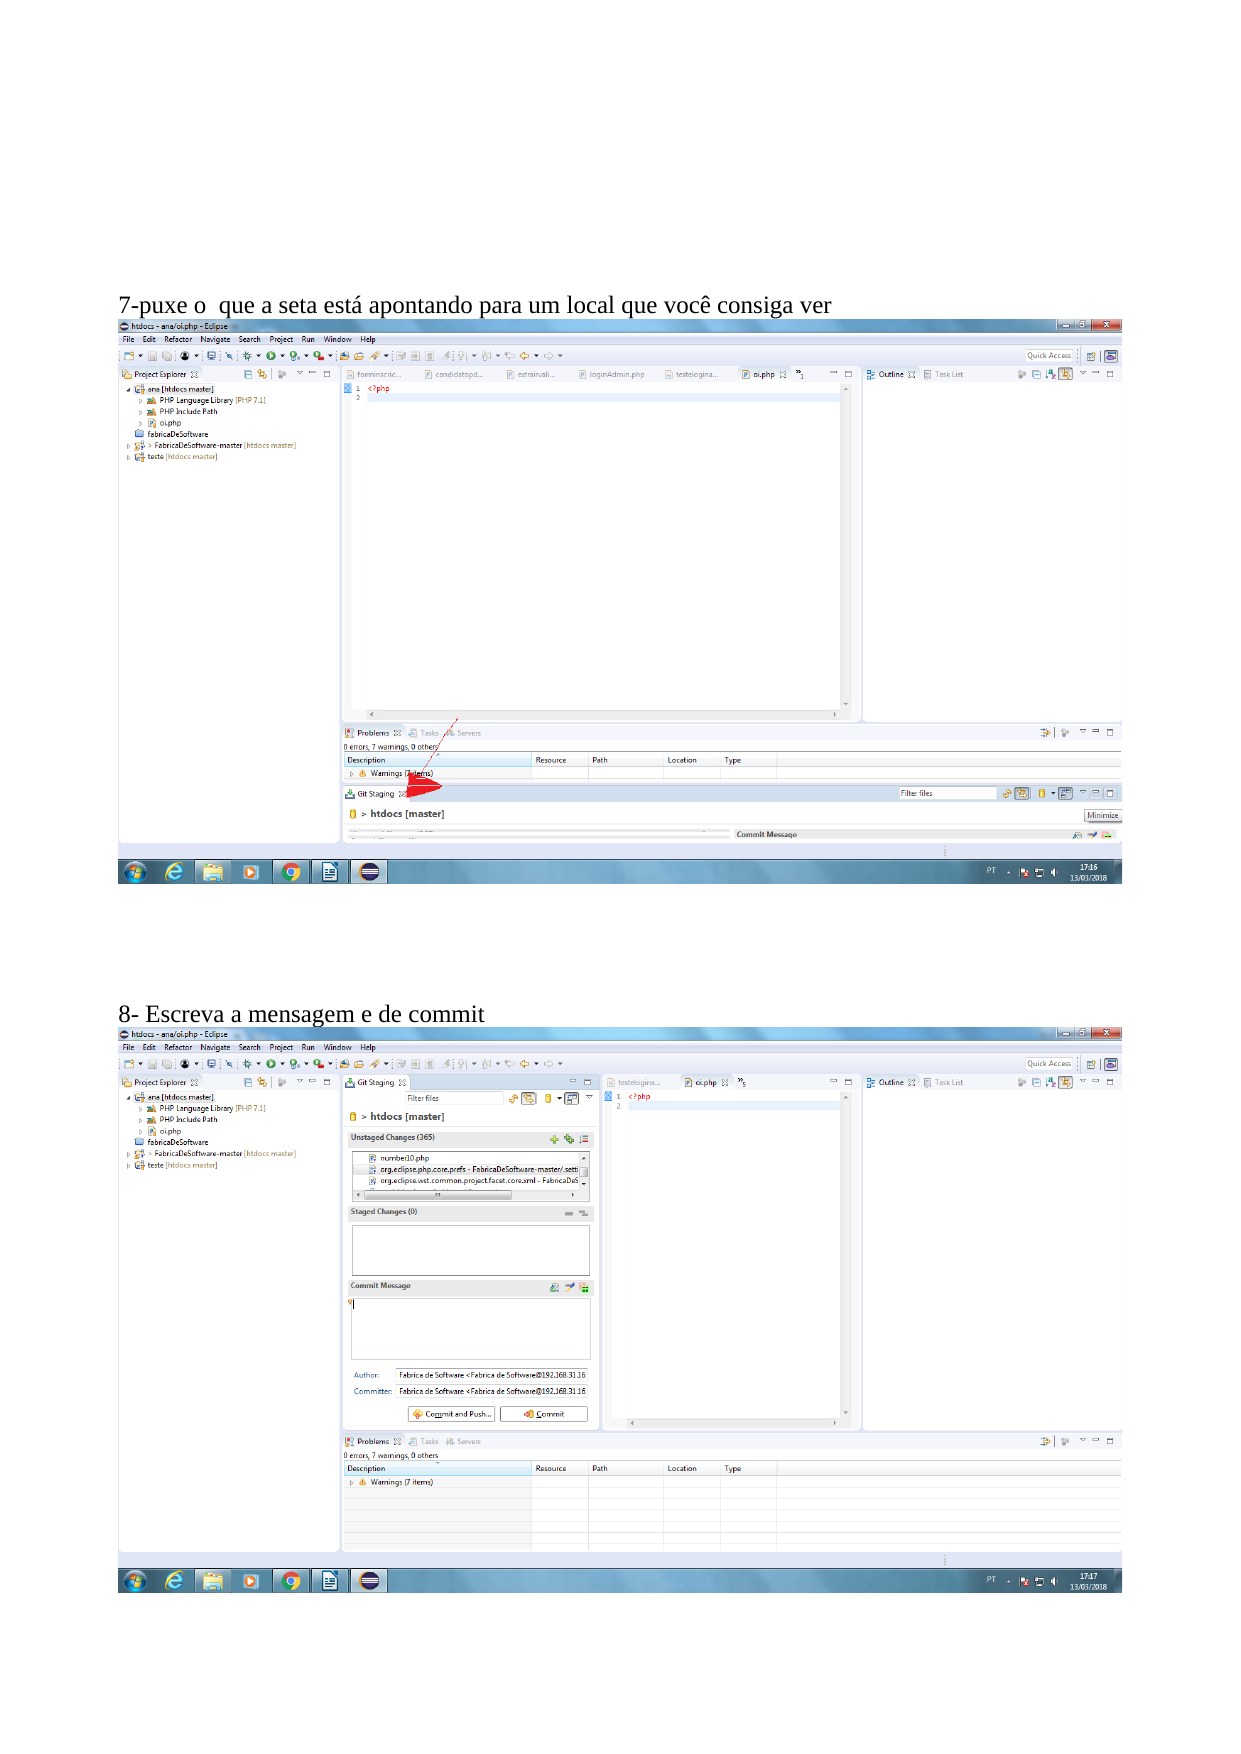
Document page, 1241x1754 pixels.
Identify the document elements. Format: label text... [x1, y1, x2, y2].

text 7-puxe o que a seta está apontando para um local que você consiga ver [118, 291, 1122, 319]
text 8- Escreva a mensagem e de commit [118, 999, 1122, 1027]
picture [118, 1027, 1123, 1593]
picture [118, 319, 1123, 884]
